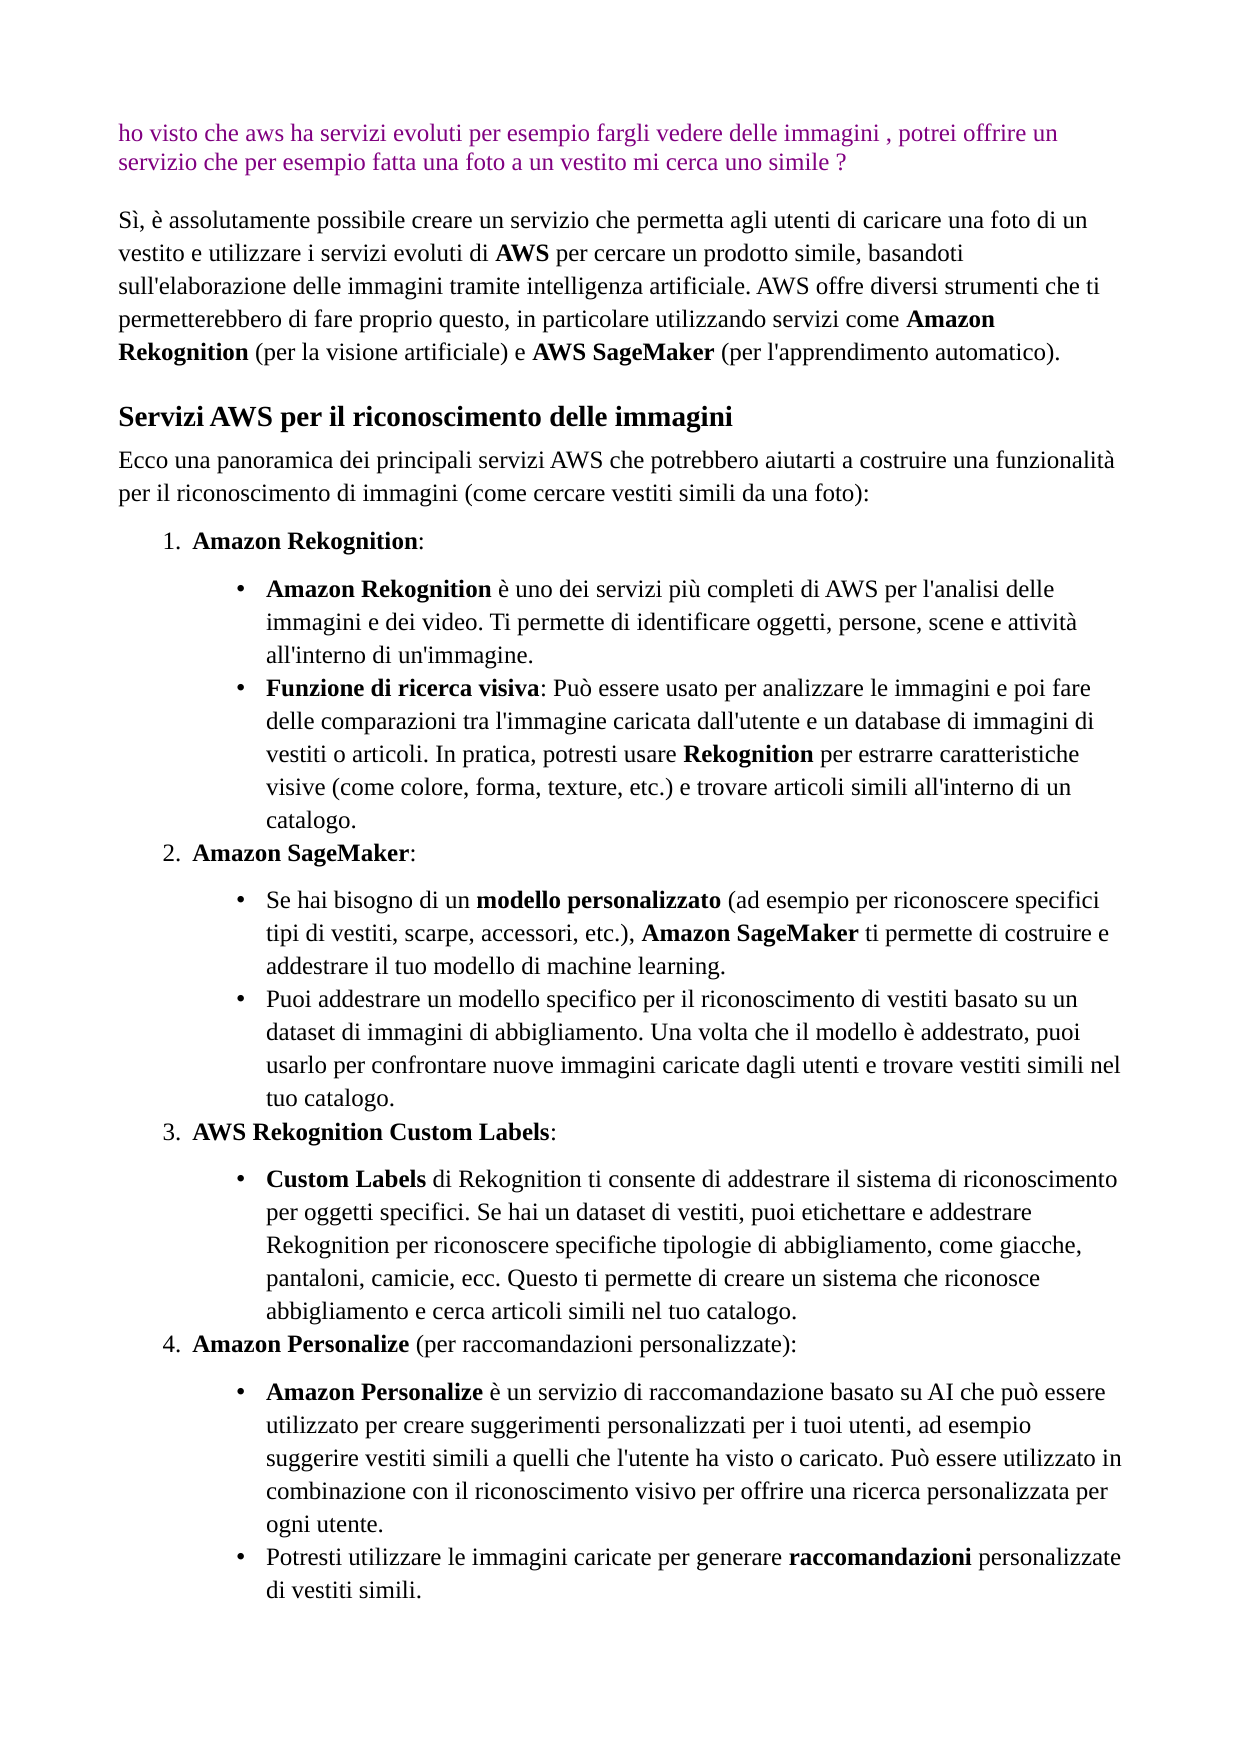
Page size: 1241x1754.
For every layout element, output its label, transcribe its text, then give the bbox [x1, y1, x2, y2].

list Amazon SageMaker: [162, 838, 1122, 867]
list Potresti utilizzare le immagini caricate per generare raccomandazioni personalizzate di vestiti simili. [236, 1542, 1122, 1604]
subtitle Servizi AWS per il riconoscimento delle immagini [118, 399, 1122, 433]
list Amazon Rekognition: [162, 526, 1122, 555]
text Sì, è assolutamente possibile creare un servizio che permetta agli utenti di caricare una foto di un vestito e utilizzare i servizi evoluti di AWS per cercare un prodotto simile, basandoti sull'elaborazione delle immagini tramite intelligenza artificiale. AWS offre diversi strumenti che ti permetterebbero di fare proprio questo, in particolare utilizzando servizi come Amazon Rekognition (per la visione artificiale) e AWS SageMaker (per l'apprendimento automatico). [118, 205, 1122, 366]
list Custom Labels di Rekognition ti consente di addestrare il sistema di riconoscimento per oggetti specifici. Se hai un dataset di vestiti, puoi etichettare e addestrare Rekognition per riconoscere specifiche tipologie di abbigliamento, come giacche, pantaloni, camicie, ecc. Questo ti permette di creare un sistema che riconosce abbigliamento e cerca articoli simili nel tuo catalogo. [236, 1164, 1122, 1325]
list AWS Rekognition Custom Labels: [162, 1117, 1122, 1145]
list Se hai bisogno di un modello personalizzato (ad esempio per riconoscere specifici tipi di vestiti, scarpe, accessori, etc.), Amazon SageMaker ti permette di costruire e addestrare il tuo modello di machine learning. [236, 885, 1122, 980]
list Puoi addestrare un modello specifico per il riconoscimento di vestiti basato su un dataset di immagini di abbigliamento. Una volta che il modello è addestrato, puoi usarlo per confrontare nuove immagini caricate dagli utenti e trovare vestiti simili nel tuo catalogo. [236, 984, 1122, 1112]
list Amazon Rekognition è uno dei servizi più completi di AWS per l'analisi delle immagini e dei video. Ti permette di identificare oggetti, persone, scene e attività all'interno di un'immagine. [236, 574, 1122, 668]
text Ecco una panoramica dei principali servizi AWS che potrebbero aiutarti a costruire una funzionalità per il riconoscimento di immagini (come cercare vestiti simili da una foto): [118, 445, 1122, 507]
text ho visto che aws ha servizi evoluti per esempio fargli vedere delle immagini , potrei offrire un servizio che per esempio fatta una foto a un vestito mi cerca uno simile ? [118, 118, 1122, 176]
list Amazon Personalize è un servizio di raccomandazione basato su AI che può essere utilizzato per creare suggerimenti personalizzati per i tuoi utenti, ad esempio suggerire vestiti simili a quelli che l'utente ha visto o caricato. Può essere utilizzato in combinazione con il riconoscimento visivo per offrire una ricerca personalizzata per ogni utente. [236, 1377, 1122, 1538]
list Amazon Personalize (per raccomandazioni personalizzate): [162, 1329, 1122, 1358]
list Funzione di ricerca visiva: Può essere usato per analizzare le immagini e poi fare delle comparazioni tra l'immagine caricata dall'utente e un database di immagini di vestiti o articoli. In pratica, potresti usare Rekognition per estrarre caratteristiche visive (come colore, forma, texture, etc.) e trovare articoli simili all'interno di un catalogo. [236, 673, 1122, 833]
